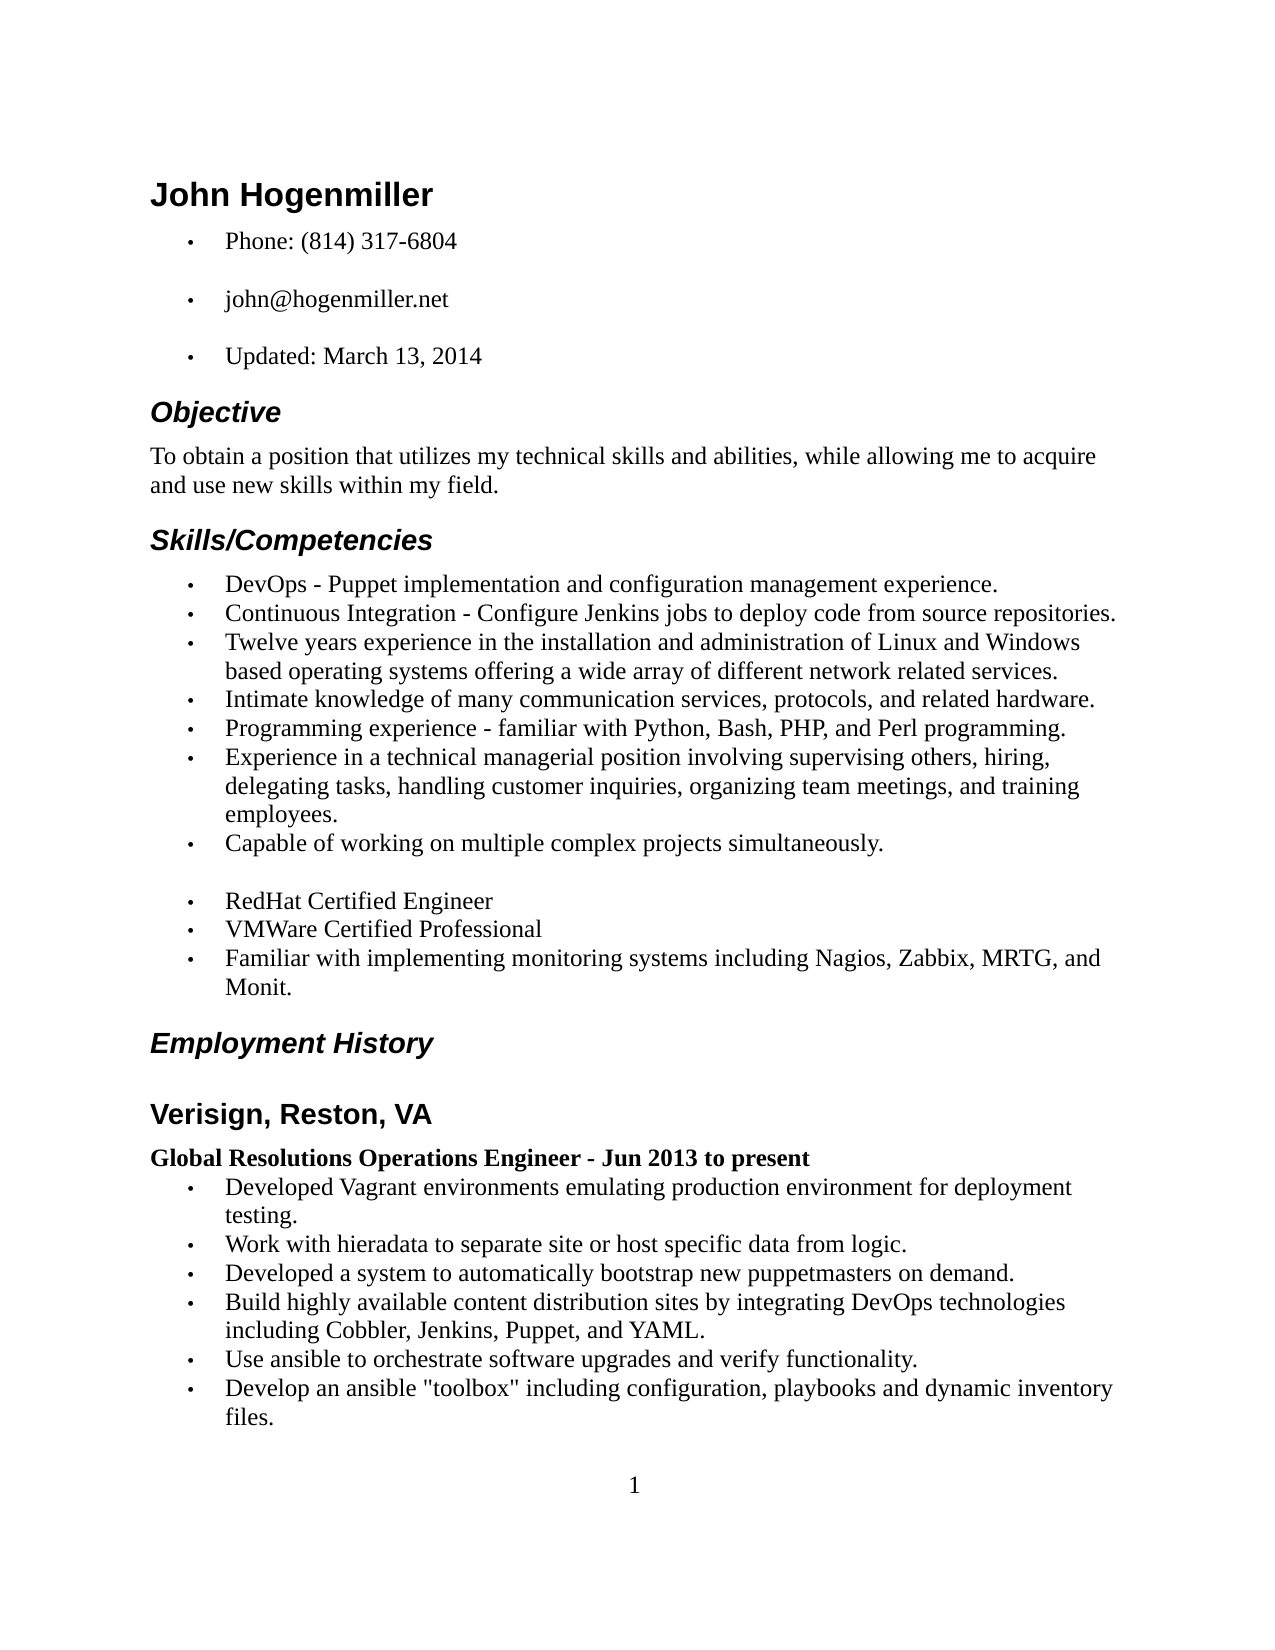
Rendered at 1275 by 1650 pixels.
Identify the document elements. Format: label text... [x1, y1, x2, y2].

list Updated: March 13, 2014 [187, 341, 1125, 370]
list VMWare Certified Professional [187, 914, 1125, 943]
subtitle John Hogenmiller [150, 175, 1125, 214]
subtitle Employment History [150, 1026, 1125, 1059]
list Programming experience - familiar with Python, Bash, PHP, and Perl programming. [187, 713, 1125, 742]
list Developed Vagrant environments emulating production environment for deployment testing. [187, 1172, 1125, 1229]
list Twelve years experience in the installation and administration of Linux and Windows based operating systems offering a wide array of different network related services. [187, 627, 1125, 684]
list Phone: (814) 317-6804 [187, 226, 1125, 284]
list john@hogenmiller.net [187, 284, 1125, 341]
list Build highly available content distribution sites by integrating DevOps technologies including Cobbler, Jenkins, Puppet, and YAML. [187, 1287, 1125, 1344]
list Continuous Integration - Configure Jenkins jobs to deploy code from source repositories. [187, 598, 1125, 627]
list Use ansible to orchestrate software upgrades and verify functionality. [187, 1344, 1125, 1373]
list Intimate knowledge of many communication services, protocols, and related hardware. [187, 684, 1125, 713]
list Develop an ansible "toolbox" including configuration, playbooks and dynamic inventory files. [187, 1373, 1125, 1430]
subtitle Verisign, Reston, VA [150, 1097, 1125, 1130]
list Experience in a technical managerial position involving supervising others, hiring, delegating tasks, handling customer inquiries, organizing team meetings, and training employees. [187, 742, 1125, 828]
subtitle Objective [150, 395, 1125, 428]
list RedHat Certified Engineer [187, 886, 1125, 914]
list Familiar with implementing monitoring systems including Nagios, Zabbix, MRTG, and Monit. [187, 943, 1125, 1001]
list Capable of working on multiple complex projects simultaneously. [187, 828, 1125, 886]
list DevOps - Puppet implementation and configuration management experience. [187, 569, 1125, 598]
list Developed a system to automatically bootstrap new puppetmasters on demand. [187, 1258, 1125, 1287]
text To obtain a position that utilizes my technical skills and abilities, while allowing me to acquire and use new skills within my field. [150, 441, 1125, 498]
text Global Resolutions Operations Engineer - Jun 2013 to present [150, 1143, 1125, 1172]
list Work with hieradata to separate site or host specific data from logic. [187, 1229, 1125, 1258]
subtitle Skills/Competencies [150, 523, 1125, 557]
